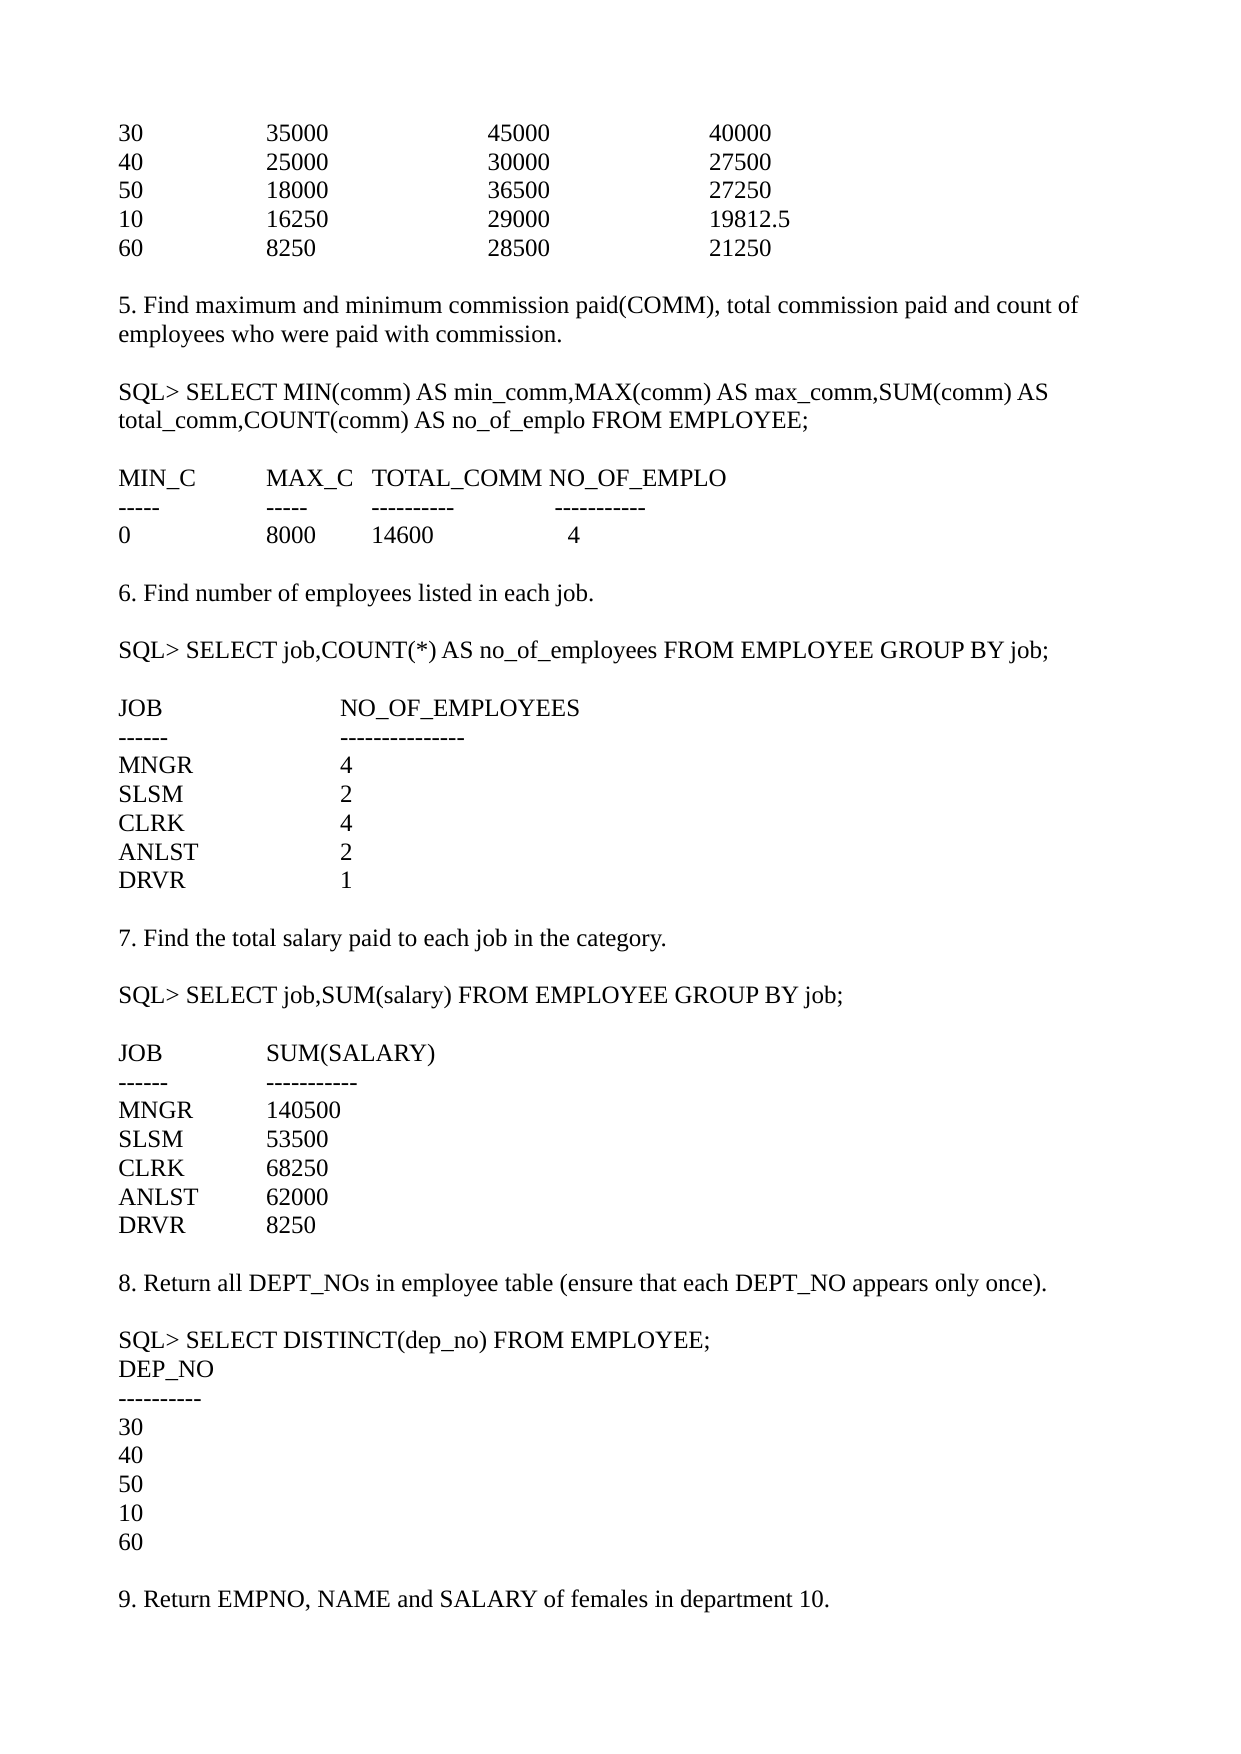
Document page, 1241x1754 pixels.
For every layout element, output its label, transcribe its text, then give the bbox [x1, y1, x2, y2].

text 6. Find number of employees listed in each job. [118, 578, 1122, 607]
text ---------- [118, 1383, 1122, 1412]
text SQL> SELECT job,SUM(salary) FROM EMPLOYEE GROUP BY job; [118, 981, 1122, 1009]
text MNGR 4 [118, 751, 1122, 779]
text ----- ----- ---------- ----------- [118, 492, 1122, 521]
text 30 [118, 1412, 1122, 1441]
text 7. Find the total salary paid to each job in the category. [118, 923, 1122, 952]
text ------ --------------- [118, 722, 1122, 751]
text JOB SUM(SALARY) [118, 1038, 1122, 1067]
text 8. Return all DEPT_NOs in employee table (ensure that each DEPT_NO appears only once). [118, 1268, 1122, 1297]
text 60 8250 28500 21250 [118, 233, 1122, 262]
text ------ ----------- [118, 1067, 1122, 1096]
text 10 16250 29000 19812.5 [118, 204, 1122, 233]
text MIN_C MAX_C TOTAL_COMM NO_OF_EMPLO [118, 463, 1122, 492]
text 60 [118, 1527, 1122, 1556]
text 10 [118, 1498, 1122, 1527]
text ANLST 62000 [118, 1182, 1122, 1211]
text 9. Return EMPNO, NAME and SALARY of females in department 10. [118, 1584, 1122, 1613]
text 50 18000 36500 27250 [118, 176, 1122, 204]
text SLSM 53500 [118, 1124, 1122, 1153]
text 50 [118, 1469, 1122, 1498]
text DRVR 8250 [118, 1211, 1122, 1239]
text CLRK 68250 [118, 1153, 1122, 1182]
text 5. Find maximum and minimum commission paid(COMM), total commission paid and count of employees who were paid with commission. [118, 291, 1122, 348]
text DRVR 1 [118, 866, 1122, 894]
text 40 [118, 1441, 1122, 1469]
text JOB NO_OF_EMPLOYEES [118, 693, 1122, 722]
text SQL> SELECT job,COUNT(*) AS no_of_employees FROM EMPLOYEE GROUP BY job; [118, 636, 1122, 664]
text CLRK 4 [118, 808, 1122, 837]
text SLSM 2 [118, 779, 1122, 808]
text 30 35000 45000 40000 [118, 118, 1122, 147]
text SQL> SELECT DISTINCT(dep_no) FROM EMPLOYEE; [118, 1326, 1122, 1354]
text MNGR 140500 [118, 1096, 1122, 1124]
text SQL> SELECT MIN(comm) AS min_comm,MAX(comm) AS max_comm,SUM(comm) AS total_comm,COUNT(comm) AS no_of_emplo FROM EMPLOYEE; [118, 377, 1122, 434]
text 40 25000 30000 27500 [118, 147, 1122, 176]
text 0 8000 14600 4 [118, 521, 1122, 549]
text ANLST 2 [118, 837, 1122, 866]
text DEP_NO [118, 1354, 1122, 1383]
